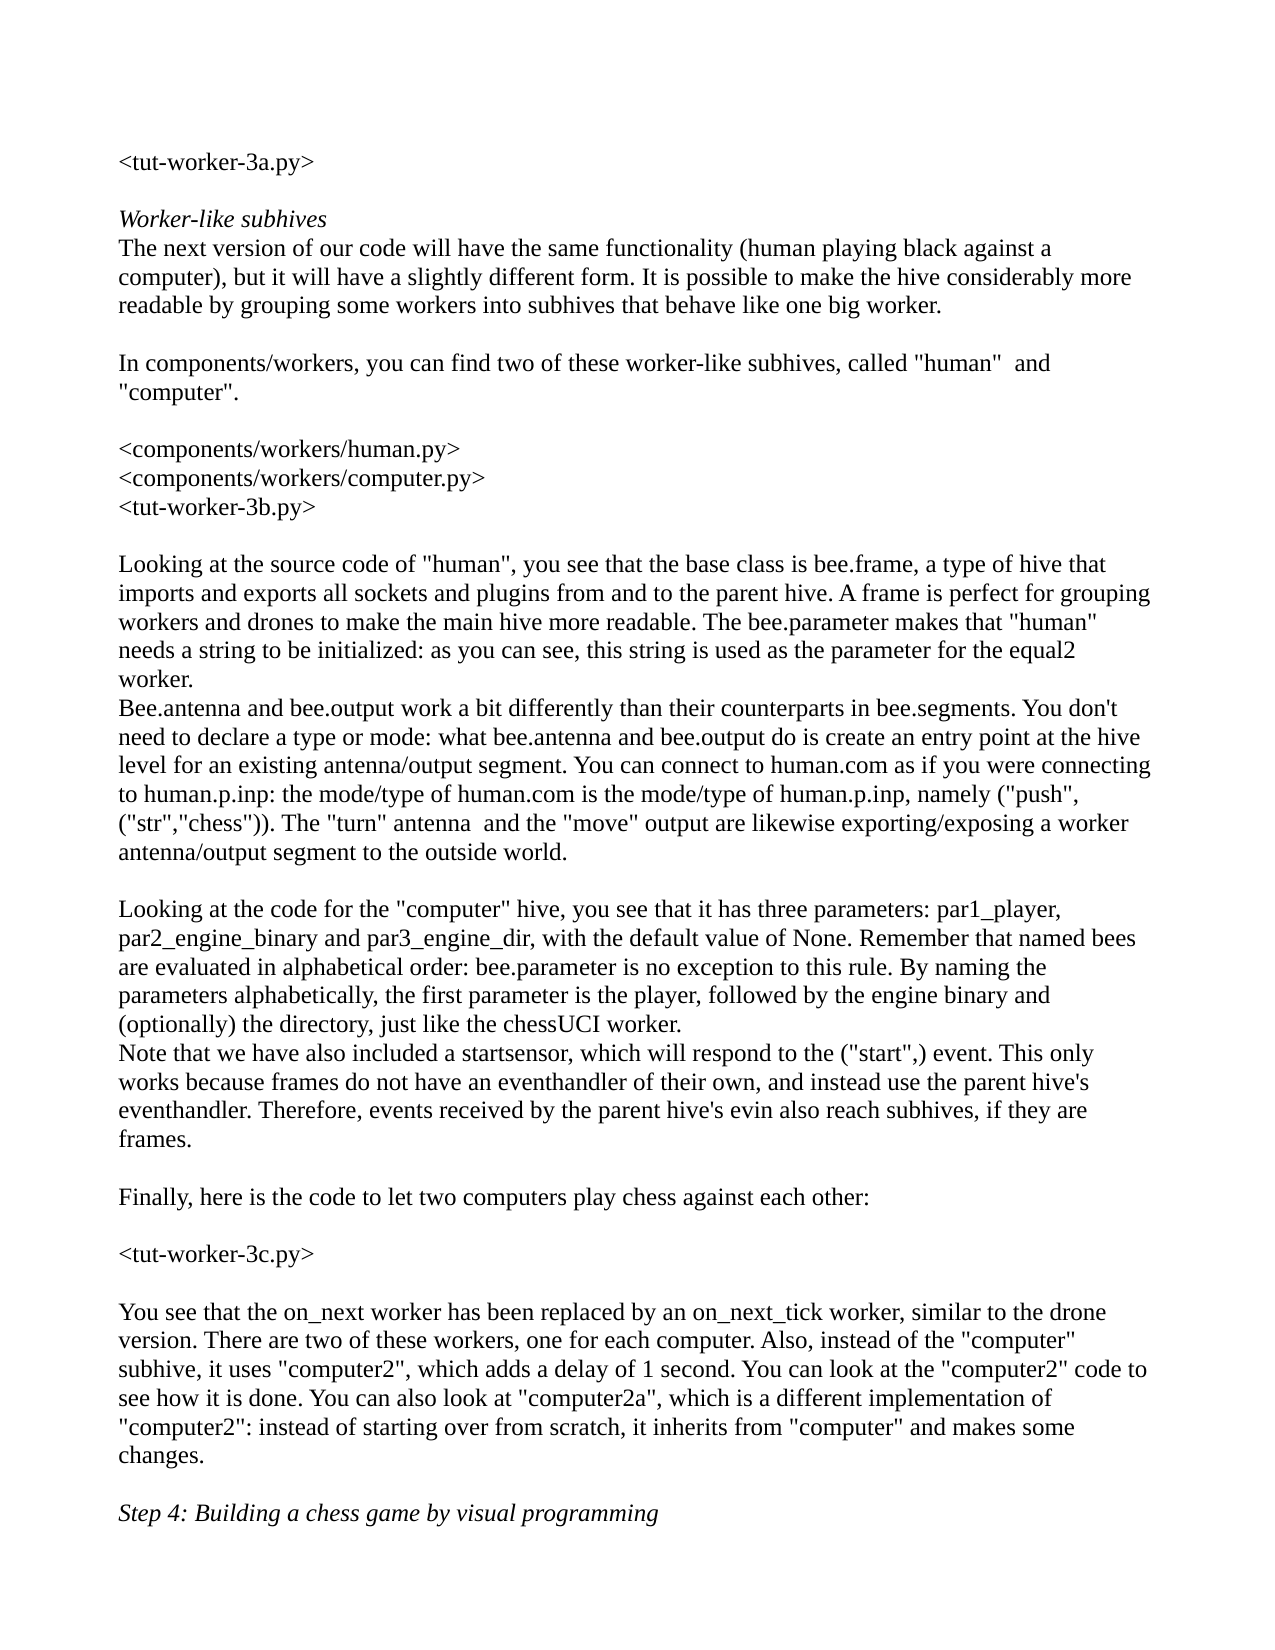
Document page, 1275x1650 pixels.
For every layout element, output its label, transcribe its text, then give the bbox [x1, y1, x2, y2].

text Looking at the source code of "human", you see that the base class is bee.frame, a type of hive that imports and exports all sockets and plugins from and to the parent hive. A frame is perfect for grouping workers and drones to make the main hive more readable. The bee.parameter makes that "human" needs a string to be initialized: as you can see, this string is used as the parameter for the equal2 worker. [118, 549, 1157, 693]
text <tut-worker-3b.py> [118, 492, 1157, 521]
text <components/workers/human.py> [118, 434, 1157, 463]
text Bee.antenna and bee.output work a bit differently than their counterparts in bee.segments. You don't need to declare a type or mode: what bee.antenna and bee.output do is create an entry point at the hive level for an existing antenna/output segment. You can connect to human.com as if you were connecting to human.p.inp: the mode/type of human.com is the mode/type of human.p.inp, namely ("push",("str","chess")). The "turn" antenna and the "move" output are likewise exporting/exposing a worker antenna/output segment to the outside world. [118, 693, 1157, 866]
text Worker-like subhives [118, 204, 1157, 233]
text In components/workers, you can find two of these worker-like subhives, called "human" and "computer". [118, 348, 1157, 406]
text You see that the on_next worker has been replaced by an on_next_tick worker, similar to the drone version. There are two of these workers, one for each computer. Also, instead of the "computer" subhive, it uses "computer2", which adds a delay of 1 second. You can look at the "computer2" code to see how it is done. You can also look at "computer2a", which is a different implementation of "computer2": instead of starting over from scratch, it inherits from "computer" and makes some changes. [118, 1297, 1157, 1469]
text Looking at the code for the "computer" hive, you see that it has three parameters: par1_player, par2_engine_binary and par3_engine_dir, with the default value of None. Remember that named bees are evaluated in alphabetical order: bee.parameter is no exception to this rule. By naming the parameters alphabetically, the first parameter is the player, followed by the engine binary and (optionally) the directory, just like the chessUCI worker. [118, 894, 1157, 1038]
text <components/workers/computer.py> [118, 463, 1157, 492]
text Note that we have also included a startsensor, which will respond to the ("start",) event. This only works because frames do not have an eventhandler of their own, and instead use the parent hive's eventhandler. Therefore, events received by the parent hive's evin also reach subhives, if they are frames. [118, 1038, 1157, 1153]
text Step 4: Building a chess game by visual programming [118, 1498, 1157, 1527]
text Finally, here is the code to let two computers play chess against each other: [118, 1182, 1157, 1211]
text The next version of our code will have the same functionality (human playing black against a computer), but it will have a slightly different form. It is possible to make the hive considerably more readable by grouping some workers into subhives that behave like one big worker. [118, 233, 1157, 319]
text <tut-worker-3c.py> [118, 1239, 1157, 1268]
text <tut-worker-3a.py> [118, 147, 1157, 176]
